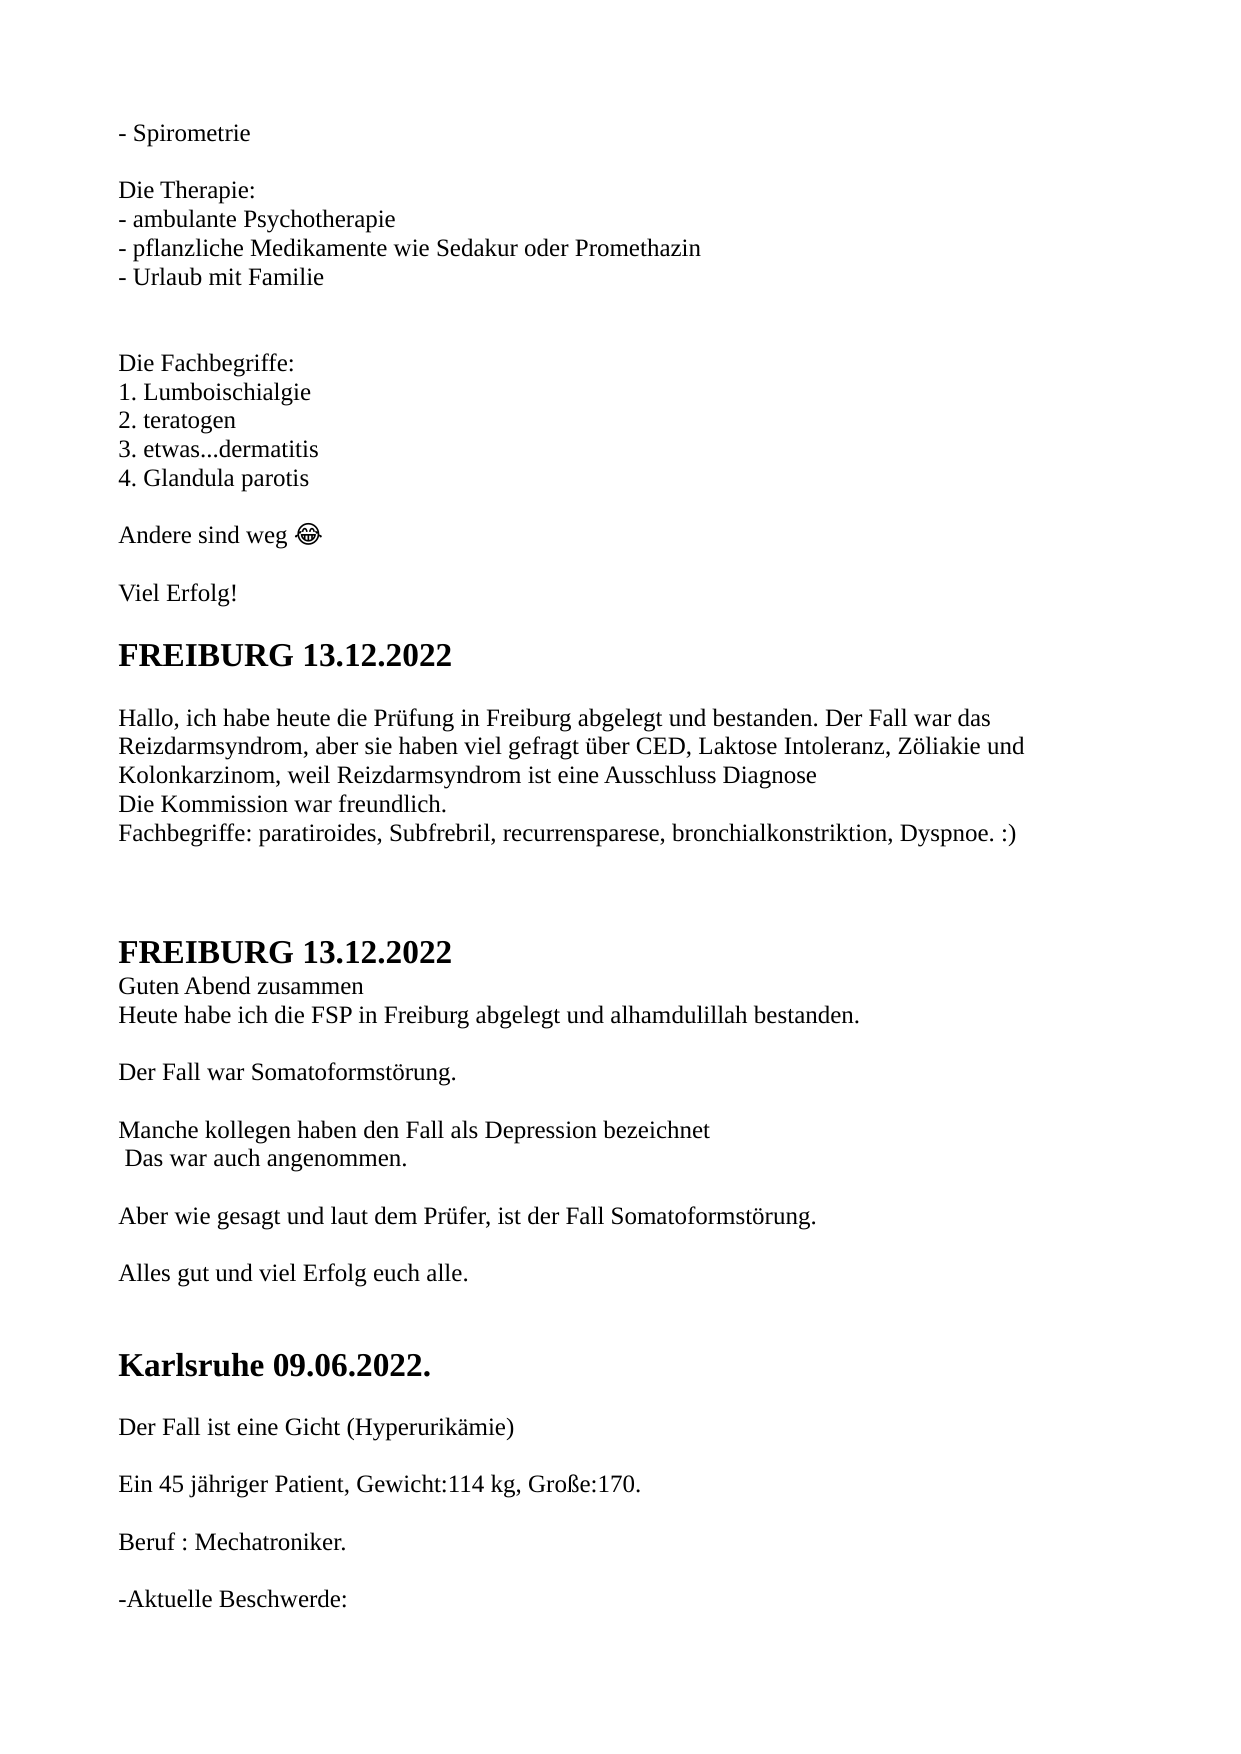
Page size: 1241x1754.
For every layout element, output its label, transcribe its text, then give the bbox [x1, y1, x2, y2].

text Hallo, ich habe heute die Prüfung in Freiburg abgelegt und bestanden. Der Fall war das Reizdarmsyndrom, aber sie haben viel gefragt über CED, Laktose Intoleranz, Zöliakie und Kolonkarzinom, weil Reizdarmsyndrom ist eine Ausschluss Diagnose [118, 703, 1122, 789]
text Ein 45 jähriger Patient, Gewicht:114 kg, Große:170. [118, 1469, 1122, 1498]
text 4. Glandula parotis [118, 463, 1122, 492]
text Der Fall war Somatoformstörung. [118, 1057, 1122, 1086]
text - ambulante Psychotherapie [118, 204, 1122, 233]
text Aber wie gesagt und laut dem Prüfer, ist der Fall Somatoformstörung. [118, 1201, 1122, 1230]
text FREIBURG 13.12.2022 [118, 636, 1122, 674]
text Heute habe ich die FSP in Freiburg abgelegt und alhamdulillah bestanden. [118, 1000, 1122, 1028]
text Manche kollegen haben den Fall als Depression bezeichnet [118, 1115, 1122, 1143]
text - Spirometrie [118, 118, 1122, 147]
text Die Fachbegriffe: [118, 348, 1122, 377]
text Fachbegriffe: paratiroides, Subfrebril, recurrensparese, bronchialkonstriktion, Dyspnoe. :) [118, 818, 1122, 846]
text 2. teratogen [118, 406, 1122, 434]
text - pflanzliche Medikamente wie Sedakur oder Promethazin [118, 233, 1122, 262]
text Die Kommission war freundlich. [118, 789, 1122, 818]
text - Urlaub mit Familie [118, 262, 1122, 291]
text Viel Erfolg! [118, 578, 1122, 607]
text Karlsruhe 09.06.2022. [118, 1345, 1122, 1383]
text Alles gut und viel Erfolg euch alle. [118, 1258, 1122, 1287]
text Die Therapie: [118, 176, 1122, 204]
text Beruf : Mechatroniker. [118, 1527, 1122, 1556]
text Andere sind weg 😂 [118, 521, 1122, 549]
text 3. etwas...dermatitis [118, 434, 1122, 463]
text Guten Abend zusammen [118, 971, 1122, 1000]
text Das war auch angenommen. [118, 1143, 1122, 1172]
text FREIBURG 13.12.2022 [118, 933, 1122, 971]
text Der Fall ist eine Gicht (Hyperurikämie) [118, 1412, 1122, 1441]
text 1. Lumboischialgie [118, 377, 1122, 406]
text -Aktuelle Beschwerde: [118, 1584, 1122, 1613]
